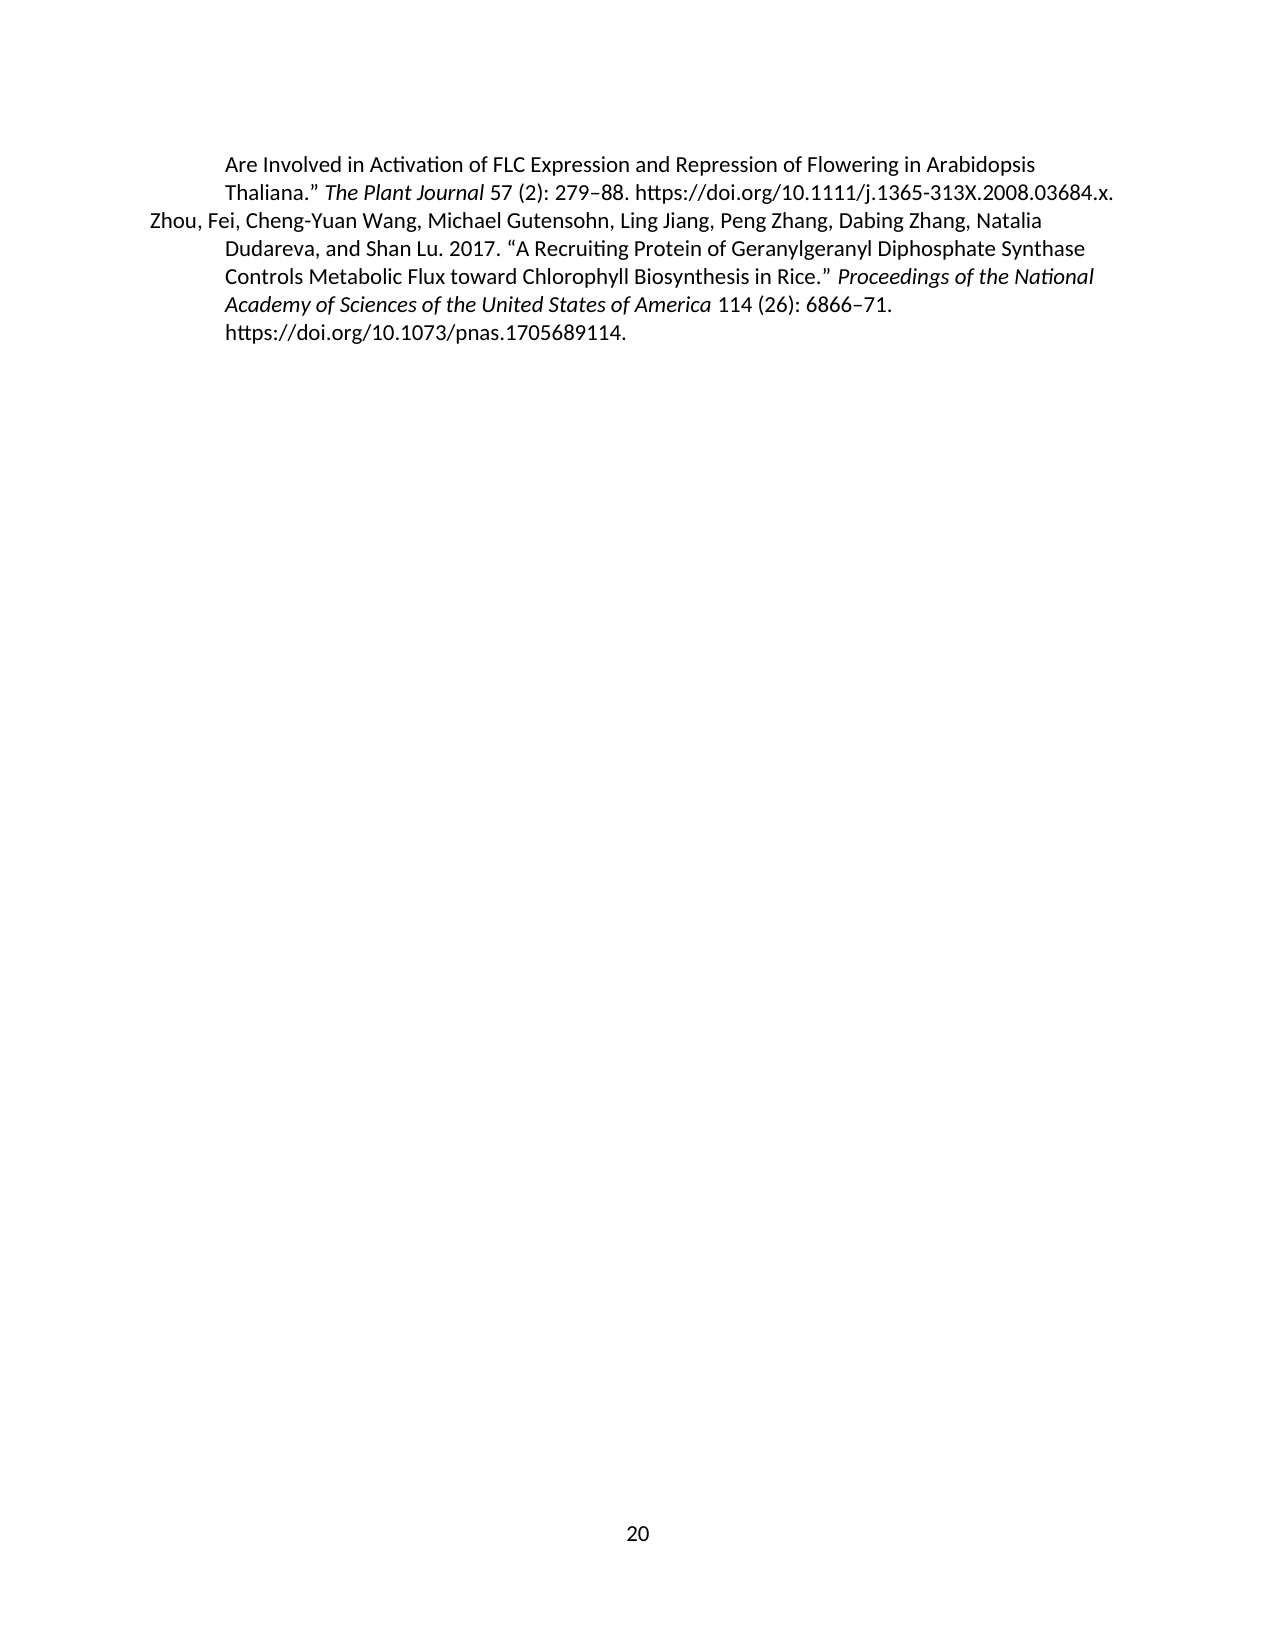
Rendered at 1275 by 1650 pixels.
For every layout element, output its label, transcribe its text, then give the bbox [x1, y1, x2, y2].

text Zhou, Fei, Cheng-Yuan Wang, Michael Gutensohn, Ling Jiang, Peng Zhang, Dabing Zhang, Natalia Dudareva, and Shan Lu. 2017. “A Recruiting Protein of Geranylgeranyl Diphosphate Synthase Controls Metabolic Flux toward Chlorophyll Biosynthesis in Rice.” Proceedings of the National Academy of Sciences of the United States of America 114 (26): 6866–71. https://doi.org/10.1073/pnas.1705689114. [150, 206, 1125, 346]
text Are Involved in Activation of FLC Expression and Repression of Flowering in Arabidopsis Thaliana.” The Plant Journal 57 (2): 279–88. https://doi.org/10.1111/j.1365-313X.2008.03684.x. [150, 150, 1125, 206]
